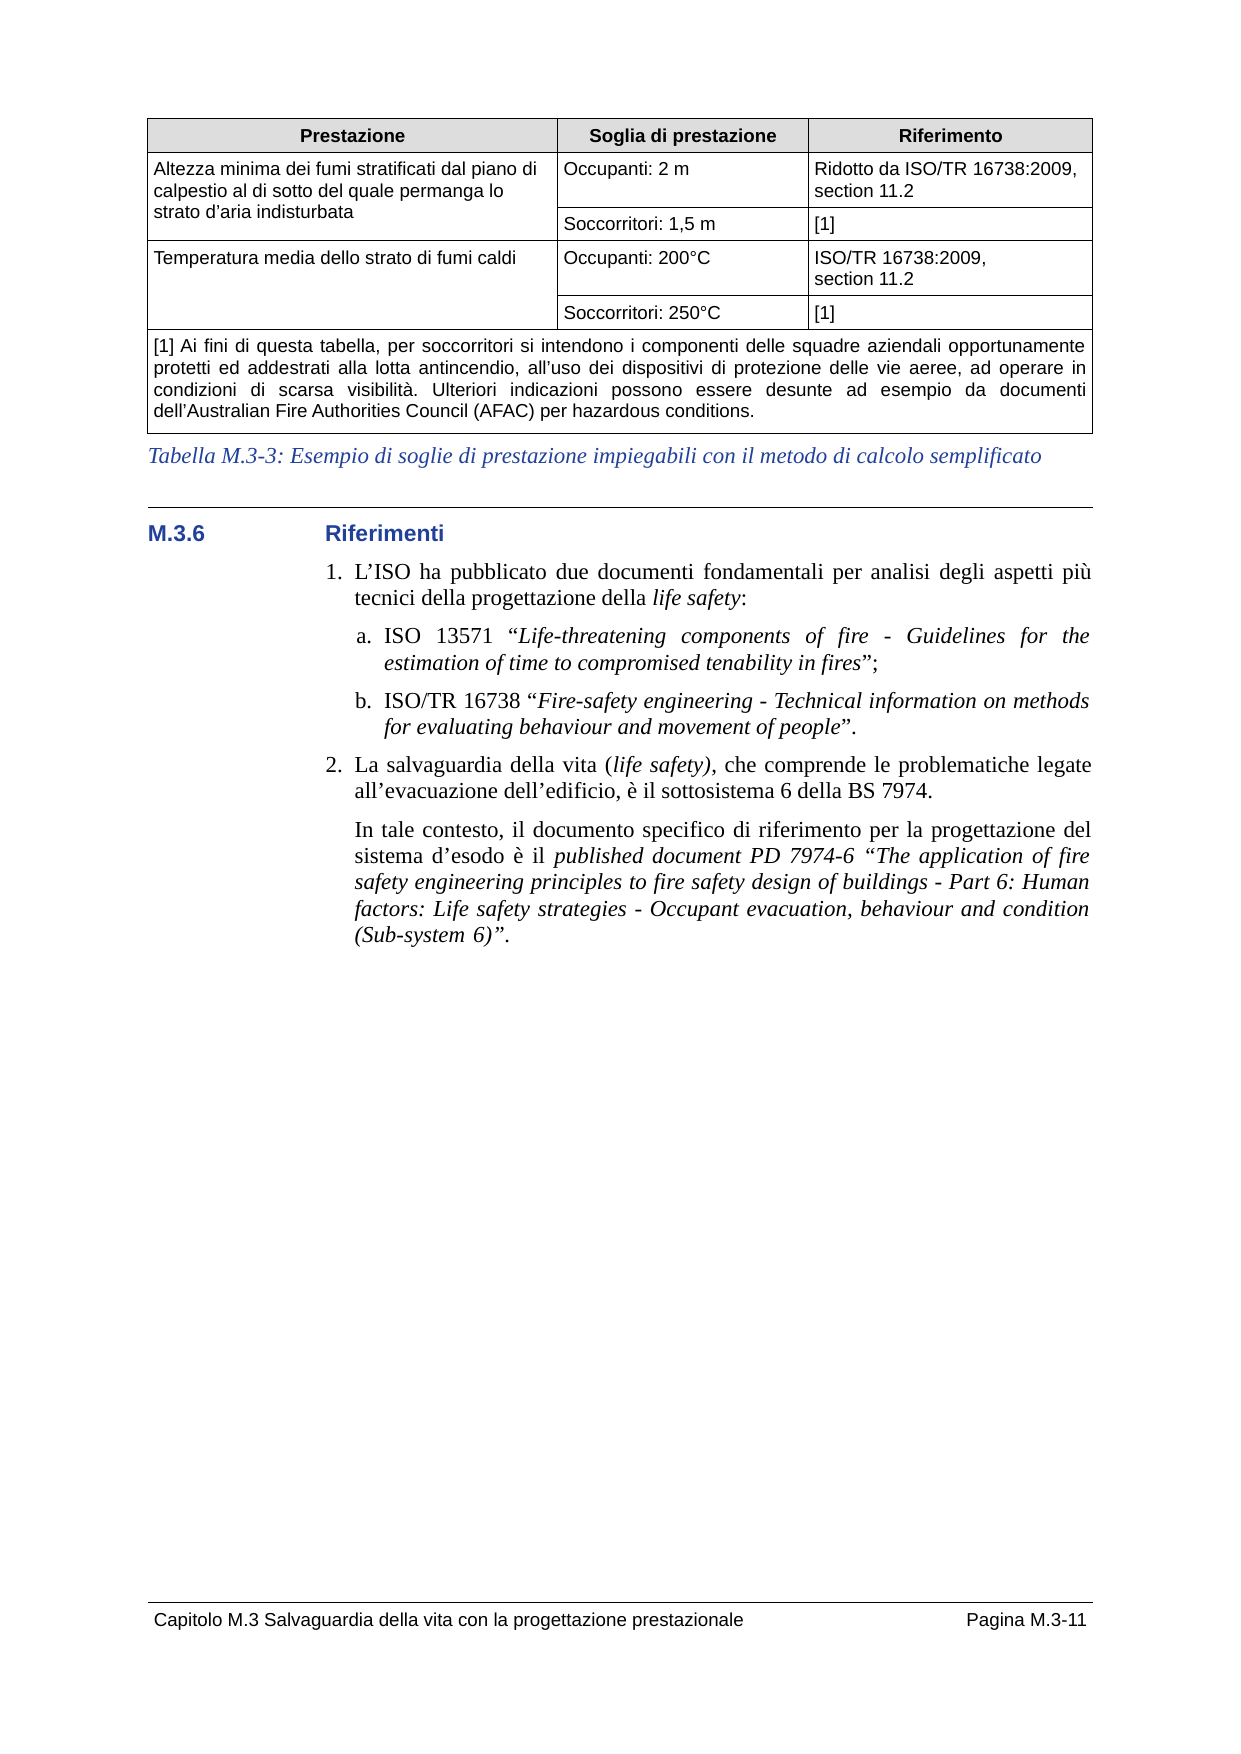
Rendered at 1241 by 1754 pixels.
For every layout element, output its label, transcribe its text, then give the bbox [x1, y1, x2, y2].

table_cell Ridotto da ISO/TR 16738:2009, section 11.2 [809, 153, 1092, 207]
table_cell Altezza minima dei fumi stratificati dal piano di calpestio al di sotto del quale permanga lo strato d’aria indisturbata [148, 153, 557, 240]
text Tabella M.3-3: Esempio di soglie di prestazione impiegabili con il metodo di calcolo semplificato [148, 442, 1093, 469]
list ISO 13571 “Life-threatening components of fire - Guidelines for the estimation of time to compromised tenability in fires”; [372, 622, 1093, 675]
table_cell Occupanti: 200°C [558, 241, 808, 295]
table_cell [1] [809, 296, 1092, 329]
list La salvaguardia della vita (life safety), che comprende le problematiche legate all’evacuazione dell’edificio, è il sottosistema 6 della BS 7974. [342, 751, 1093, 804]
table_cell [1] Ai fini di questa tabella, per soccorritori si intendono i componenti delle squadre aziendali opportunamente protetti ed addestrati alla lotta antincendio, all’uso dei dispositivi di protezione delle vie aeree, ad operare in condizioni di scarsa visibilità. Ulteriori indicazioni possono essere desunte ad esempio da documenti dell’Australian Fire Authorities Council (AFAC) per hazardous conditions. [148, 330, 1092, 433]
table_cell ISO/TR 16738:2009, section 11.2 [809, 241, 1092, 295]
table_cell Soccorritori: 250°C [558, 296, 808, 329]
table_header Riferimento [809, 119, 1092, 152]
list In tale contesto, il documento specifico di riferimento per la progettazione del sistema d’esodo è il published document PD 7974-6 “The application of fire safety engineering principles to fire safety design of buildings - Part 6: Human factors: Life safety strategies - Occupant evacuation, behaviour and condition (Sub-system 6)”. [342, 816, 1093, 947]
table_cell Soccorritori: 1,5 m [558, 208, 808, 240]
table_cell [1] [809, 208, 1092, 240]
table_cell Occupanti: 2 m [558, 153, 808, 207]
list ISO/TR 16738 “Fire-safety engineering - Technical information on methods for evaluating behaviour and movement of people”. [372, 687, 1093, 739]
table_cell Temperatura media dello strato di fumi caldi [148, 241, 557, 329]
subtitle Riferimenti [148, 508, 1093, 546]
table_header Soglia di prestazione [558, 119, 808, 152]
table_header Prestazione [148, 119, 557, 152]
list L’ISO ha pubblicato due documenti fondamentali per analisi degli aspetti più tecnici della progettazione della life safety: [342, 558, 1093, 610]
